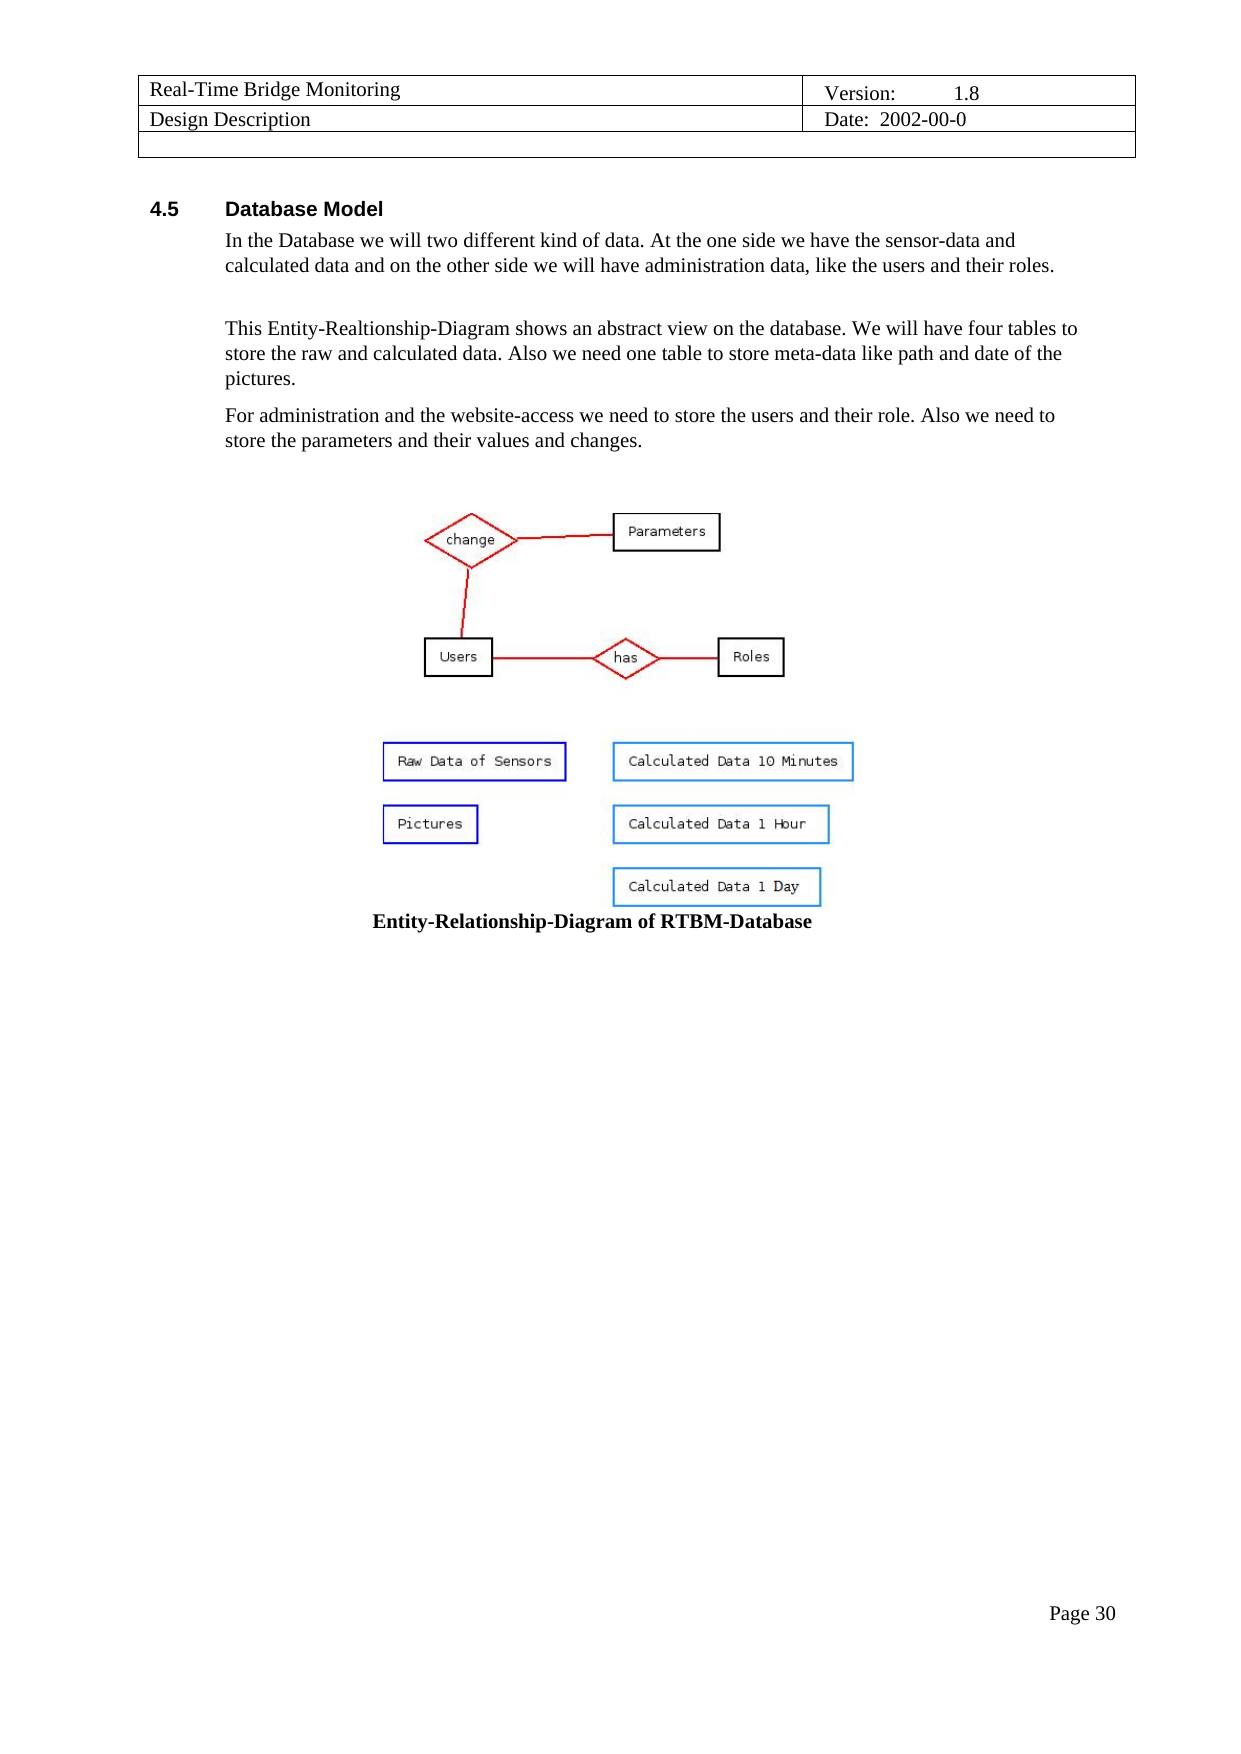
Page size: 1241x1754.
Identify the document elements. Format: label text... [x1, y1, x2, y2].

subtitle Database Model [150, 196, 1090, 221]
text In the Database we will two different kind of data. At the one side we have the sensor-data and calculated data and on the other side we will have administration data, like the users and their roles. [225, 227, 1090, 277]
text Entity-Relationship-Diagram of RTBM-Database [372, 502, 866, 933]
picture [382, 513, 856, 909]
text This Entity-Realtionship-Diagram shows an abstract view on the database. We will have four tables to store the raw and calculated data. Also we need one table to store meta-data like path and date of the pictures. [225, 314, 1090, 389]
text For administration and the website-access we need to store the users and their role. Also we need to store the parameters and their values and changes. [225, 402, 1090, 452]
